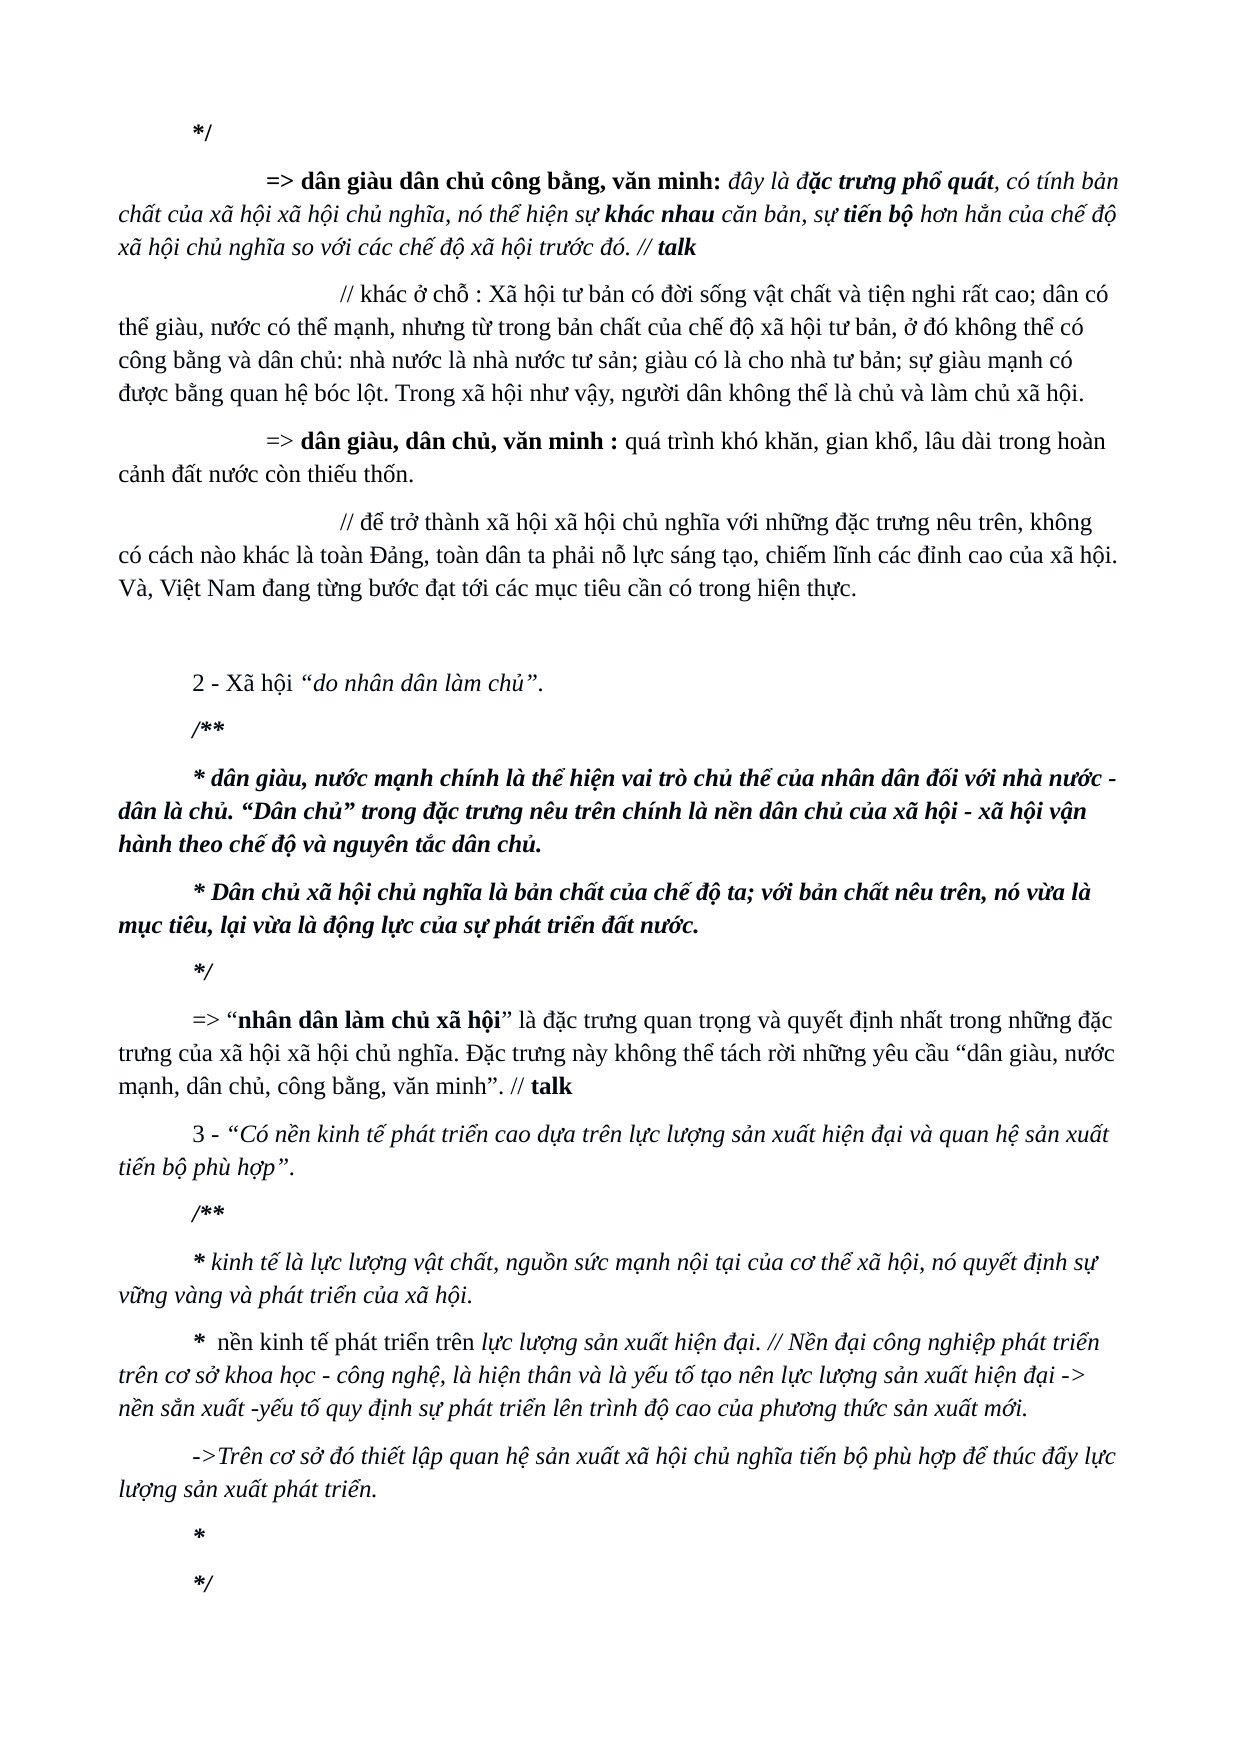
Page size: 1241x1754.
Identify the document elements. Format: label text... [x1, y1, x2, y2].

text * nền kinh tế phát triển trên lực lượng sản xuất hiện đại. // Nền đại công nghiệp phát triển trên cơ sở khoa học - công nghệ, là hiện thân và là yếu tố tạo nên lực lượng sản xuất hiện đại -> nền sẳn xuất -yếu tố quy định sự phát triển lên trình độ cao của phương thức sản xuất mới. [118, 1327, 1122, 1422]
text ->Trên cơ sở đó thiết lập quan hệ sản xuất xã hội chủ nghĩa tiến bộ phù hợp để thúc đẩy lực lượng sản xuất phát triển. [118, 1441, 1122, 1503]
text => dân giàu, dân chủ, văn minh : quá trình khó khăn, gian khổ, lâu dài trong hoàn cảnh đất nước còn thiếu thốn. [118, 426, 1122, 488]
text * Dân chủ xã hội chủ nghĩa là bản chất của chế độ ta; với bản chất nêu trên, nó vừa là mục tiêu, lại vừa là động lực của sự phát triển đất nước. [118, 877, 1122, 938]
text // để trở thành xã hội xã hội chủ nghĩa với những đặc trưng nêu trên, không có cách nào khác là toàn Đảng, toàn dân ta phải nỗ lực sáng tạo, chiếm lĩnh các đỉnh cao của xã hội. Và, Việt Nam đang từng bước đạt tới các mục tiêu cần có trong hiện thực. [118, 507, 1122, 601]
text 2 - Xã hội “do nhân dân làm chủ”. [118, 668, 1122, 697]
text */ [118, 118, 1122, 147]
text */ [118, 1569, 1122, 1598]
text * kinh tế là lực lượng vật chất, nguồn sức mạnh nội tại của cơ thể xã hội, nó quyết định sự vững vàng và phát triển của xã hội. [118, 1247, 1122, 1309]
text => “nhân dân làm chủ xã hội” là đặc trưng quan trọng và quyết định nhất trong những đặc trưng của xã hội xã hội chủ nghĩa. Đặc trưng này không thể tách rời những yêu cầu “dân giàu, nước mạnh, dân chủ, công bằng, văn minh”. // talk [118, 1005, 1122, 1100]
text /** [118, 716, 1122, 744]
text * [118, 1522, 1122, 1551]
text /** [118, 1199, 1122, 1228]
text */ [118, 957, 1122, 986]
text * dân giàu, nước mạnh chính là thể hiện vai trò chủ thể của nhân dân đối với nhà nước - dân là chủ. “Dân chủ” trong đặc trưng nêu trên chính là nền dân chủ của xã hội - xã hội vận hành theo chế độ và nguyên tắc dân chủ. [118, 763, 1122, 858]
text => dân giàu dân chủ công bằng, văn minh: đây là đặc trưng phổ quát, có tính bản chất của xã hội xã hội chủ nghĩa, nó thể hiện sự khác nhau căn bản, sự tiến bộ hơn hẳn của chế độ xã hội chủ nghĩa so với các chế độ xã hội trước đó. // talk [118, 166, 1122, 261]
text 3 - “Có nền kinh tế phát triển cao dựa trên lực lượng sản xuất hiện đại và quan hệ sản xuất tiến bộ phù hợp”. [118, 1119, 1122, 1180]
text // khác ở chỗ : Xã hội tư bản có đời sống vật chất và tiện nghi rất cao; dân có thể giàu, nước có thể mạnh, nhưng từ trong bản chất của chế độ xã hội tư bản, ở đó không thể có công bằng và dân chủ: nhà nước là nhà nước tư sản; giàu có là cho nhà tư bản; sự giàu mạnh có được bằng quan hệ bóc lột. Trong xã hội như vậy, người dân không thể là chủ và làm chủ xã hội. [118, 279, 1122, 407]
